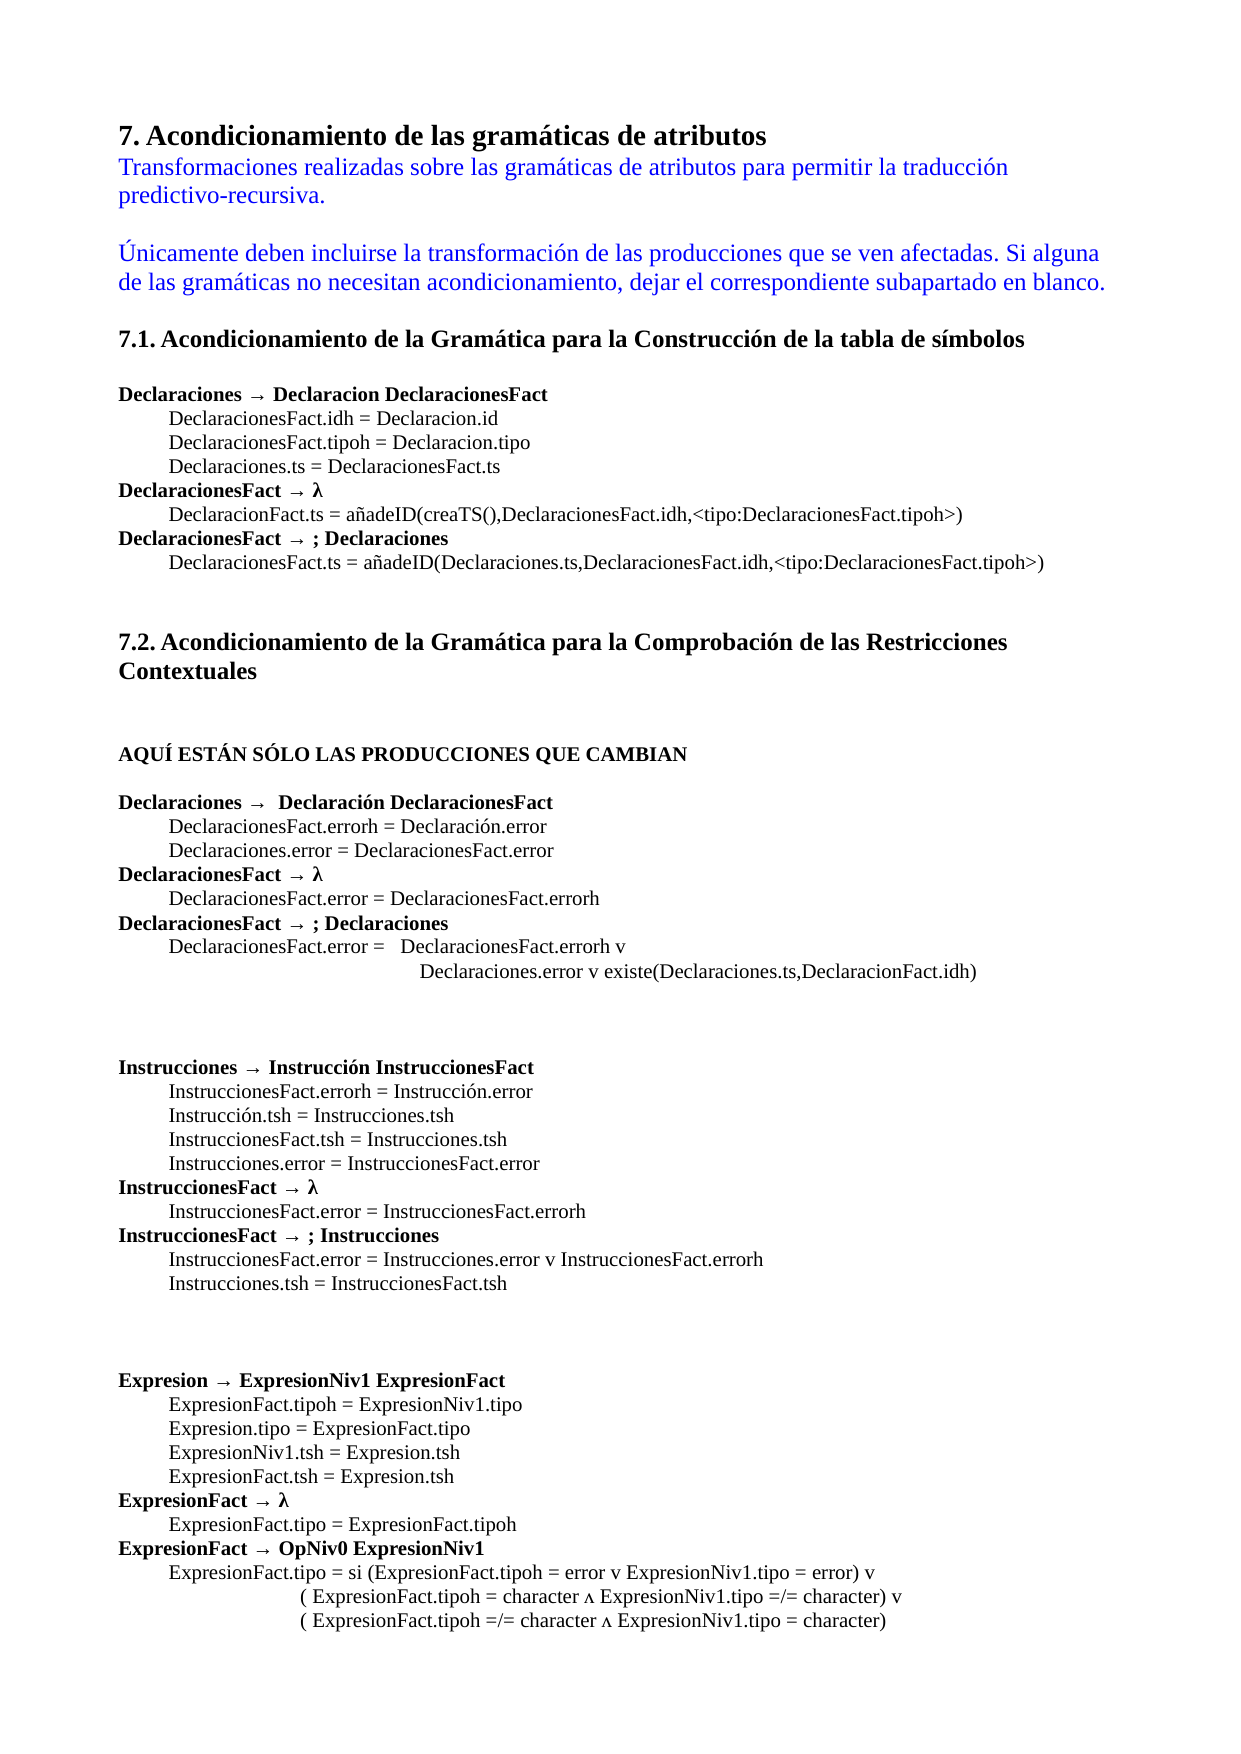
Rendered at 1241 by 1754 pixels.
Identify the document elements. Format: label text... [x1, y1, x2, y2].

text Declaraciones → Declaración DeclaracionesFact [118, 790, 1122, 814]
text ExpresionFact.tipo = ExpresionFact.tipoh [118, 1512, 1122, 1536]
text ExpresionFact → λ [118, 1488, 1122, 1512]
text DeclaracionesFact.error = DeclaracionesFact.errorh v [118, 934, 1122, 958]
text DeclaracionesFact.ts = añadeID(Declaraciones.ts,DeclaracionesFact.idh,<tipo:DeclaracionesFact.tipoh>) [118, 550, 1122, 574]
text AQUÍ ESTÁN SÓLO LAS PRODUCCIONES QUE CAMBIAN [118, 742, 1122, 766]
text InstruccionesFact → ; Instrucciones [118, 1223, 1122, 1247]
text Instrucciones.tsh = InstruccionesFact.tsh [118, 1271, 1122, 1295]
text InstruccionesFact → λ [118, 1175, 1122, 1199]
text ( ExpresionFact.tipoh =/= character ᴧ ExpresionNiv1.tipo = character) [118, 1608, 1122, 1632]
text Instrucciones.error = InstruccionesFact.error [118, 1151, 1122, 1175]
text Expresion → ExpresionNiv1 ExpresionFact [118, 1368, 1122, 1392]
text Instrucción.tsh = Instrucciones.tsh [118, 1103, 1122, 1127]
text DeclaracionesFact.idh = Declaracion.id [118, 406, 1122, 430]
text InstruccionesFact.tsh = Instrucciones.tsh [118, 1127, 1122, 1151]
text Declaraciones → Declaracion DeclaracionesFact [118, 382, 1122, 406]
text 7.2. Acondicionamiento de la Gramática para la Comprobación de las Restricciones Contextuales [118, 627, 1122, 684]
text ExpresionFact.tsh = Expresion.tsh [118, 1464, 1122, 1488]
text Declaraciones.ts = DeclaracionesFact.ts [118, 454, 1122, 478]
text InstruccionesFact.error = InstruccionesFact.errorh [118, 1199, 1122, 1223]
text ExpresionFact → OpNiv0 ExpresionNiv1 [118, 1536, 1122, 1560]
text ExpresionFact.tipoh = ExpresionNiv1.tipo [118, 1392, 1122, 1416]
text DeclaracionesFact → λ [118, 478, 1122, 502]
text 7. Acondicionamiento de las gramáticas de atributos [118, 118, 1122, 152]
text ( ExpresionFact.tipoh = character ᴧ ExpresionNiv1.tipo =/= character) v [118, 1584, 1122, 1608]
text Expresion.tipo = ExpresionFact.tipo [118, 1416, 1122, 1440]
text DeclaracionesFact → ; Declaraciones [118, 910, 1122, 934]
text Únicamente deben incluirse la transformación de las producciones que se ven afectadas. Si alguna de las gramáticas no necesitan acondicionamiento, dejar el correspondiente subapartado en blanco. [118, 238, 1122, 295]
text DeclaracionesFact.errorh = Declaración.error [118, 814, 1122, 838]
text 7.1. Acondicionamiento de la Gramática para la Construcción de la tabla de símbolos [118, 324, 1122, 353]
text ExpresionNiv1.tsh = Expresion.tsh [118, 1440, 1122, 1464]
text Declaraciones.error v existe(Declaraciones.ts,DeclaracionFact.idh) [118, 958, 1122, 983]
text DeclaracionesFact → ; Declaraciones [118, 526, 1122, 550]
text DeclaracionesFact.error = DeclaracionesFact.errorh [118, 886, 1122, 910]
text Declaraciones.error = DeclaracionesFact.error [118, 838, 1122, 862]
text InstruccionesFact.errorh = Instrucción.error [118, 1079, 1122, 1103]
text DeclaracionFact.ts = añadeID(creaTS(),DeclaracionesFact.idh,<tipo:DeclaracionesFact.tipoh>) [118, 502, 1122, 526]
text Instrucciones → Instrucción InstruccionesFact [118, 1055, 1122, 1079]
text ExpresionFact.tipo = si (ExpresionFact.tipoh = error v ExpresionNiv1.tipo = error) v [118, 1560, 1122, 1584]
text DeclaracionesFact.tipoh = Declaracion.tipo [118, 430, 1122, 454]
text Transformaciones realizadas sobre las gramáticas de atributos para permitir la traducción predictivo-recursiva. [118, 152, 1122, 209]
text DeclaracionesFact → λ [118, 862, 1122, 886]
text InstruccionesFact.error = Instrucciones.error v InstruccionesFact.errorh [118, 1247, 1122, 1271]
